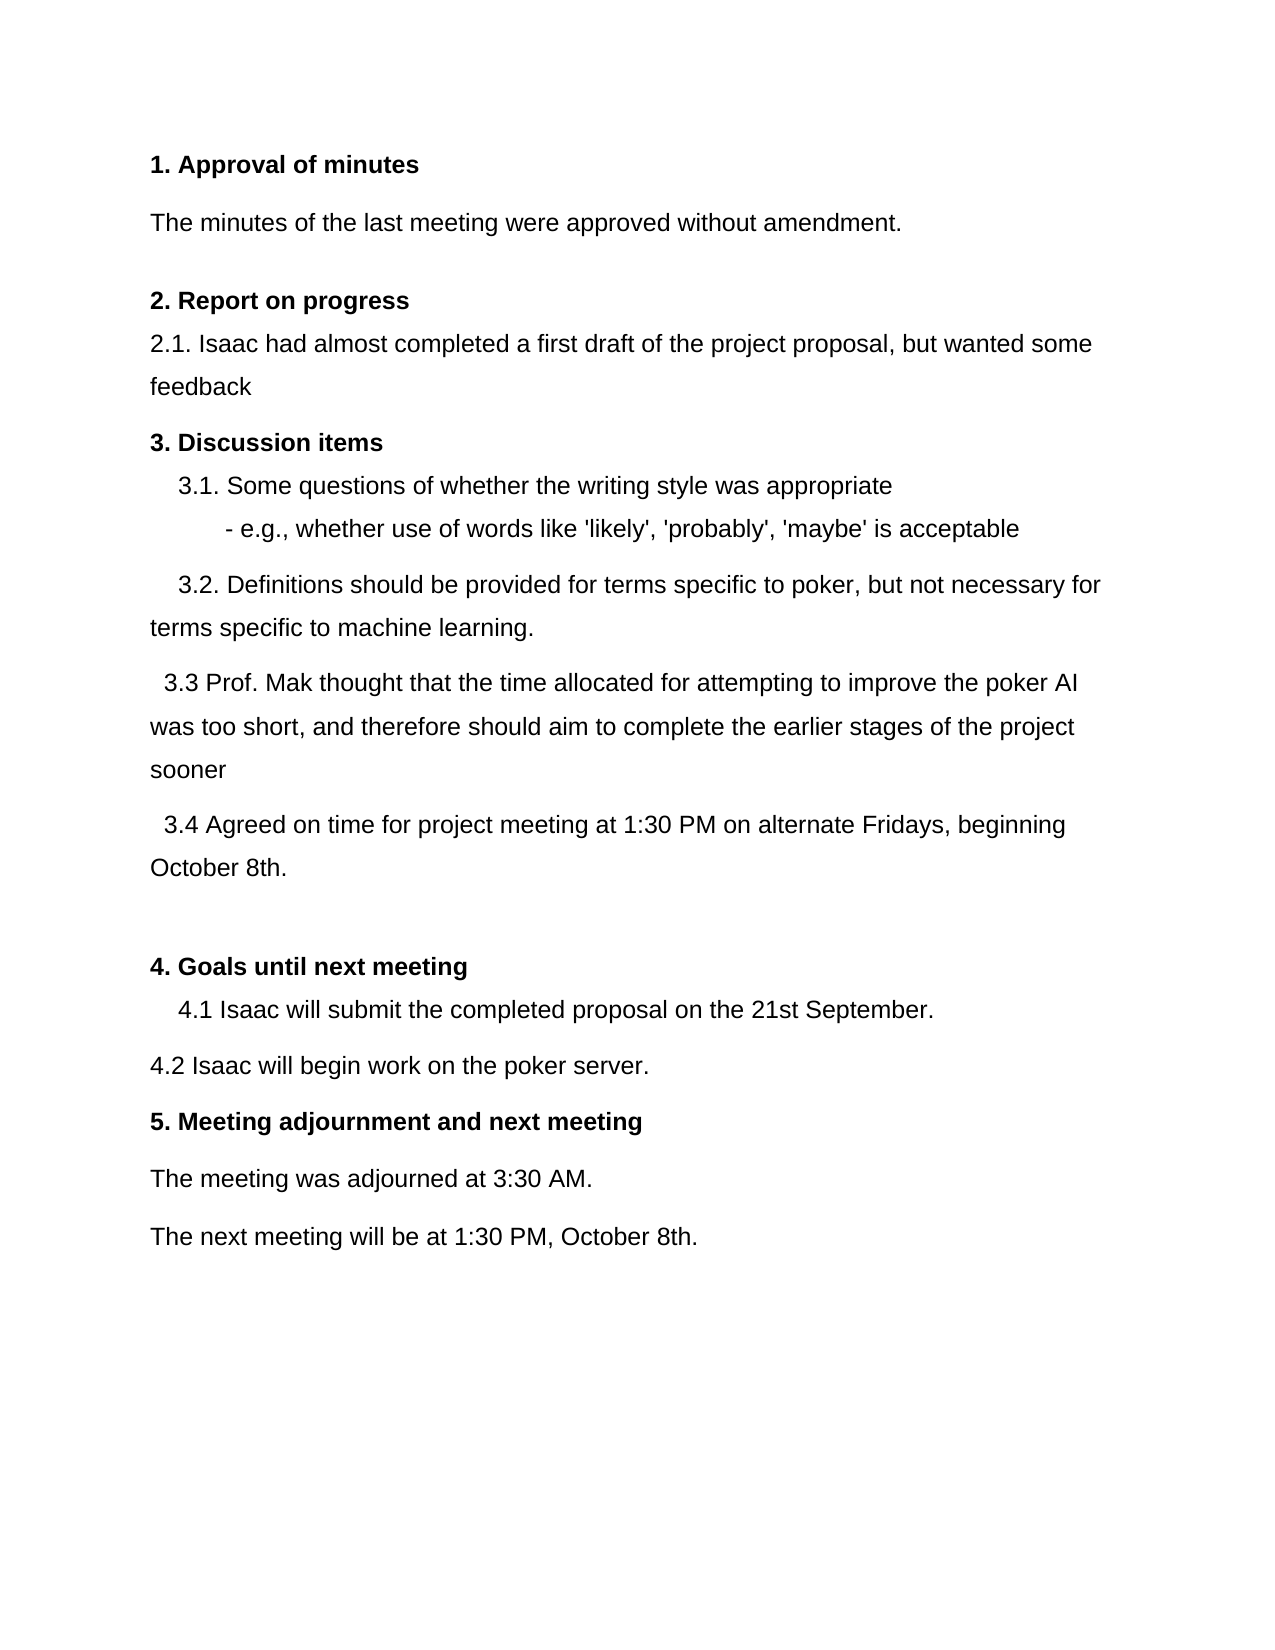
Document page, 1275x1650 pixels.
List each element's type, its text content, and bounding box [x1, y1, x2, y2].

text 3.2. Definitions should be provided for terms specific to poker, but not necessary for terms specific to machine learning. [150, 569, 1125, 641]
text 5. Meeting adjournment and next meeting The meeting was adjourned at 3:30 AM. The next meeting will be at 1:30 PM, October 8th. [150, 1106, 1125, 1250]
text 1. Approval of minutes The minutes of the last meeting were approved without amendment. [150, 150, 1125, 236]
text 4. Goals until next meeting 4.1 Isaac will submit the completed proposal on the 21st September. [150, 952, 1125, 1024]
text 3. Discussion items 3.1. Some questions of whether the writing style was appropriate - e.g., whether use of words like 'likely', 'probably', 'maybe' is acceptable [150, 428, 1125, 543]
text 4.2 Isaac will begin work on the poker server. [150, 1051, 1125, 1079]
text 3.4 Agreed on time for project meeting at 1:30 PM on alternate Fridays, beginning October 8th. [150, 810, 1125, 925]
text 2. Report on progress 2.1. Isaac had almost completed a first draft of the project proposal, but wanted some feedback [150, 286, 1125, 401]
text 3.3 Prof. Mak thought that the time allocated for attempting to improve the poker AI was too short, and therefore should aim to complete the earlier stages of the project sooner [150, 668, 1125, 783]
